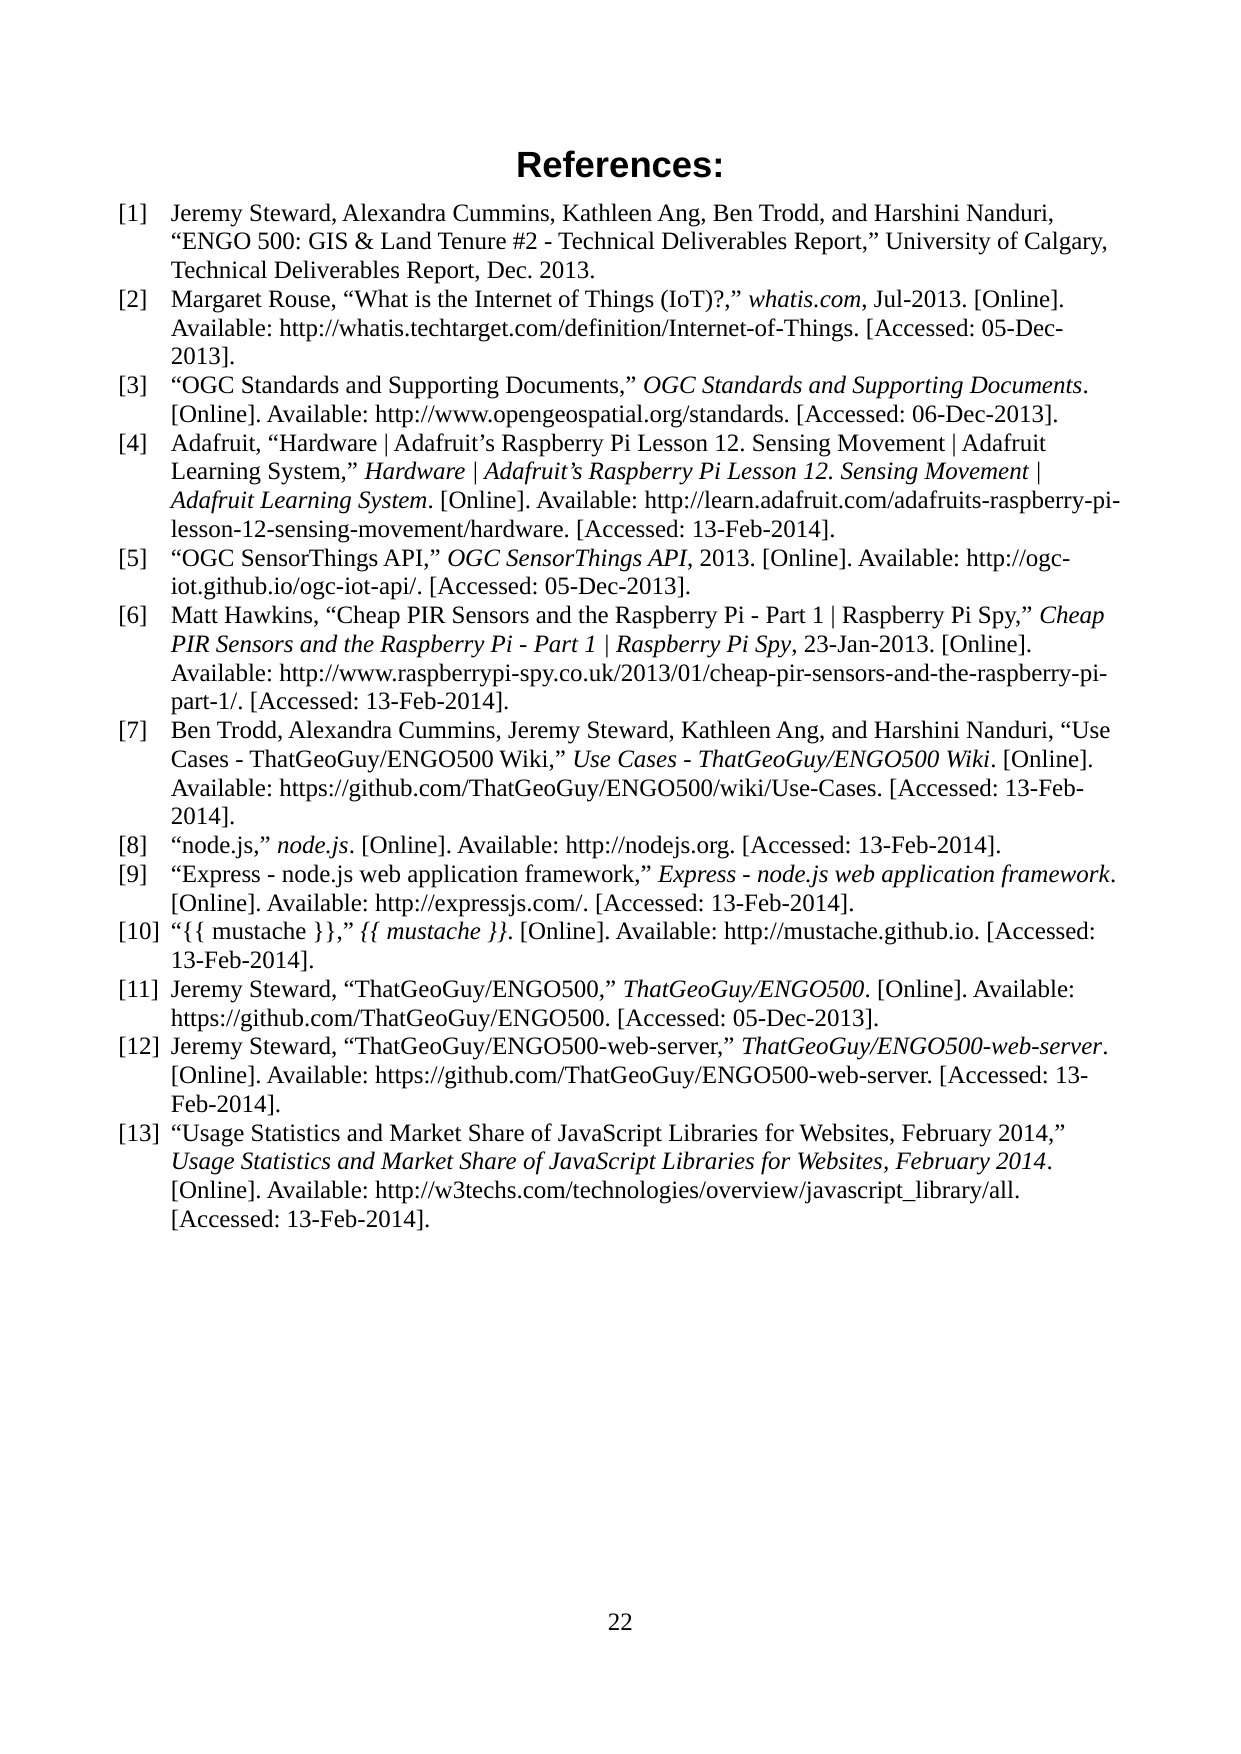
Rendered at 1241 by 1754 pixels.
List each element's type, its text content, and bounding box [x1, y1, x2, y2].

text [3] “OGC Standards and Supporting Documents,” OGC Standards and Supporting Documents. [Online]. Available: http://www.opengeospatial.org/standards. [Accessed: 06-Dec-2013]. [118, 370, 1122, 428]
text [7] Ben Trodd, Alexandra Cummins, Jeremy Steward, Kathleen Ang, and Harshini Nanduri, “Use Cases - ThatGeoGuy/ENGO500 Wiki,” Use Cases - ThatGeoGuy/ENGO500 Wiki. [Online]. Available: https://github.com/ThatGeoGuy/ENGO500/wiki/Use-Cases. [Accessed: 13-Feb-2014]. [118, 715, 1122, 830]
text [4] Adafruit, “Hardware | Adafruit’s Raspberry Pi Lesson 12. Sensing Movement | Adafruit Learning System,” Hardware | Adafruit’s Raspberry Pi Lesson 12. Sensing Movement | Adafruit Learning System. [Online]. Available: http://learn.adafruit.com/adafruits-raspberry-pi-lesson-12-sensing-movement/hardware. [Accessed: 13-Feb-2014]. [118, 428, 1122, 543]
text [9] “Express - node.js web application framework,” Express - node.js web application framework. [Online]. Available: http://expressjs.com/. [Accessed: 13-Feb-2014]. [118, 859, 1122, 916]
text [1] Jeremy Steward, Alexandra Cummins, Kathleen Ang, Ben Trodd, and Harshini Nanduri, “ENGO 500: GIS & Land Tenure #2 - Technical Deliverables Report,” University of Calgary, Technical Deliverables Report, Dec. 2013. [118, 198, 1122, 284]
text [2] Margaret Rouse, “What is the Internet of Things (IoT)?,” whatis.com, Jul-2013. [Online]. Available: http://whatis.techtarget.com/definition/Internet-of-Things. [Accessed: 05-Dec-2013]. [118, 284, 1122, 370]
text [10] “{{ mustache }},” {{ mustache }}. [Online]. Available: http://mustache.github.io. [Accessed: 13-Feb-2014]. [118, 916, 1122, 974]
text [12] Jeremy Steward, “ThatGeoGuy/ENGO500-web-server,” ThatGeoGuy/ENGO500-web-server. [Online]. Available: https://github.com/ThatGeoGuy/ENGO500-web-server. [Accessed: 13-Feb-2014]. [118, 1031, 1122, 1118]
text [8] “node.js,” node.js. [Online]. Available: http://nodejs.org. [Accessed: 13-Feb-2014]. [118, 830, 1122, 859]
text [6] Matt Hawkins, “Cheap PIR Sensors and the Raspberry Pi - Part 1 | Raspberry Pi Spy,” Cheap PIR Sensors and the Raspberry Pi - Part 1 | Raspberry Pi Spy, 23-Jan-2013. [Online]. Available: http://www.raspberrypi-spy.co.uk/2013/01/cheap-pir-sensors-and-the-raspberry-pi-part-1/. [Accessed: 13-Feb-2014]. [118, 600, 1122, 715]
subtitle References: [118, 143, 1122, 185]
text [5] “OGC SensorThings API,” OGC SensorThings API, 2013. [Online]. Available: http://ogc-iot.github.io/ogc-iot-api/. [Accessed: 05-Dec-2013]. [118, 543, 1122, 600]
text [11] Jeremy Steward, “ThatGeoGuy/ENGO500,” ThatGeoGuy/ENGO500. [Online]. Available: https://github.com/ThatGeoGuy/ENGO500. [Accessed: 05-Dec-2013]. [118, 974, 1122, 1031]
text [13] “Usage Statistics and Market Share of JavaScript Libraries for Websites, February 2014,” Usage Statistics and Market Share of JavaScript Libraries for Websites, February 2014. [Online]. Available: http://w3techs.com/technologies/overview/javascript_library/all. [Accessed: 13-Feb-2014]. [118, 1118, 1122, 1233]
